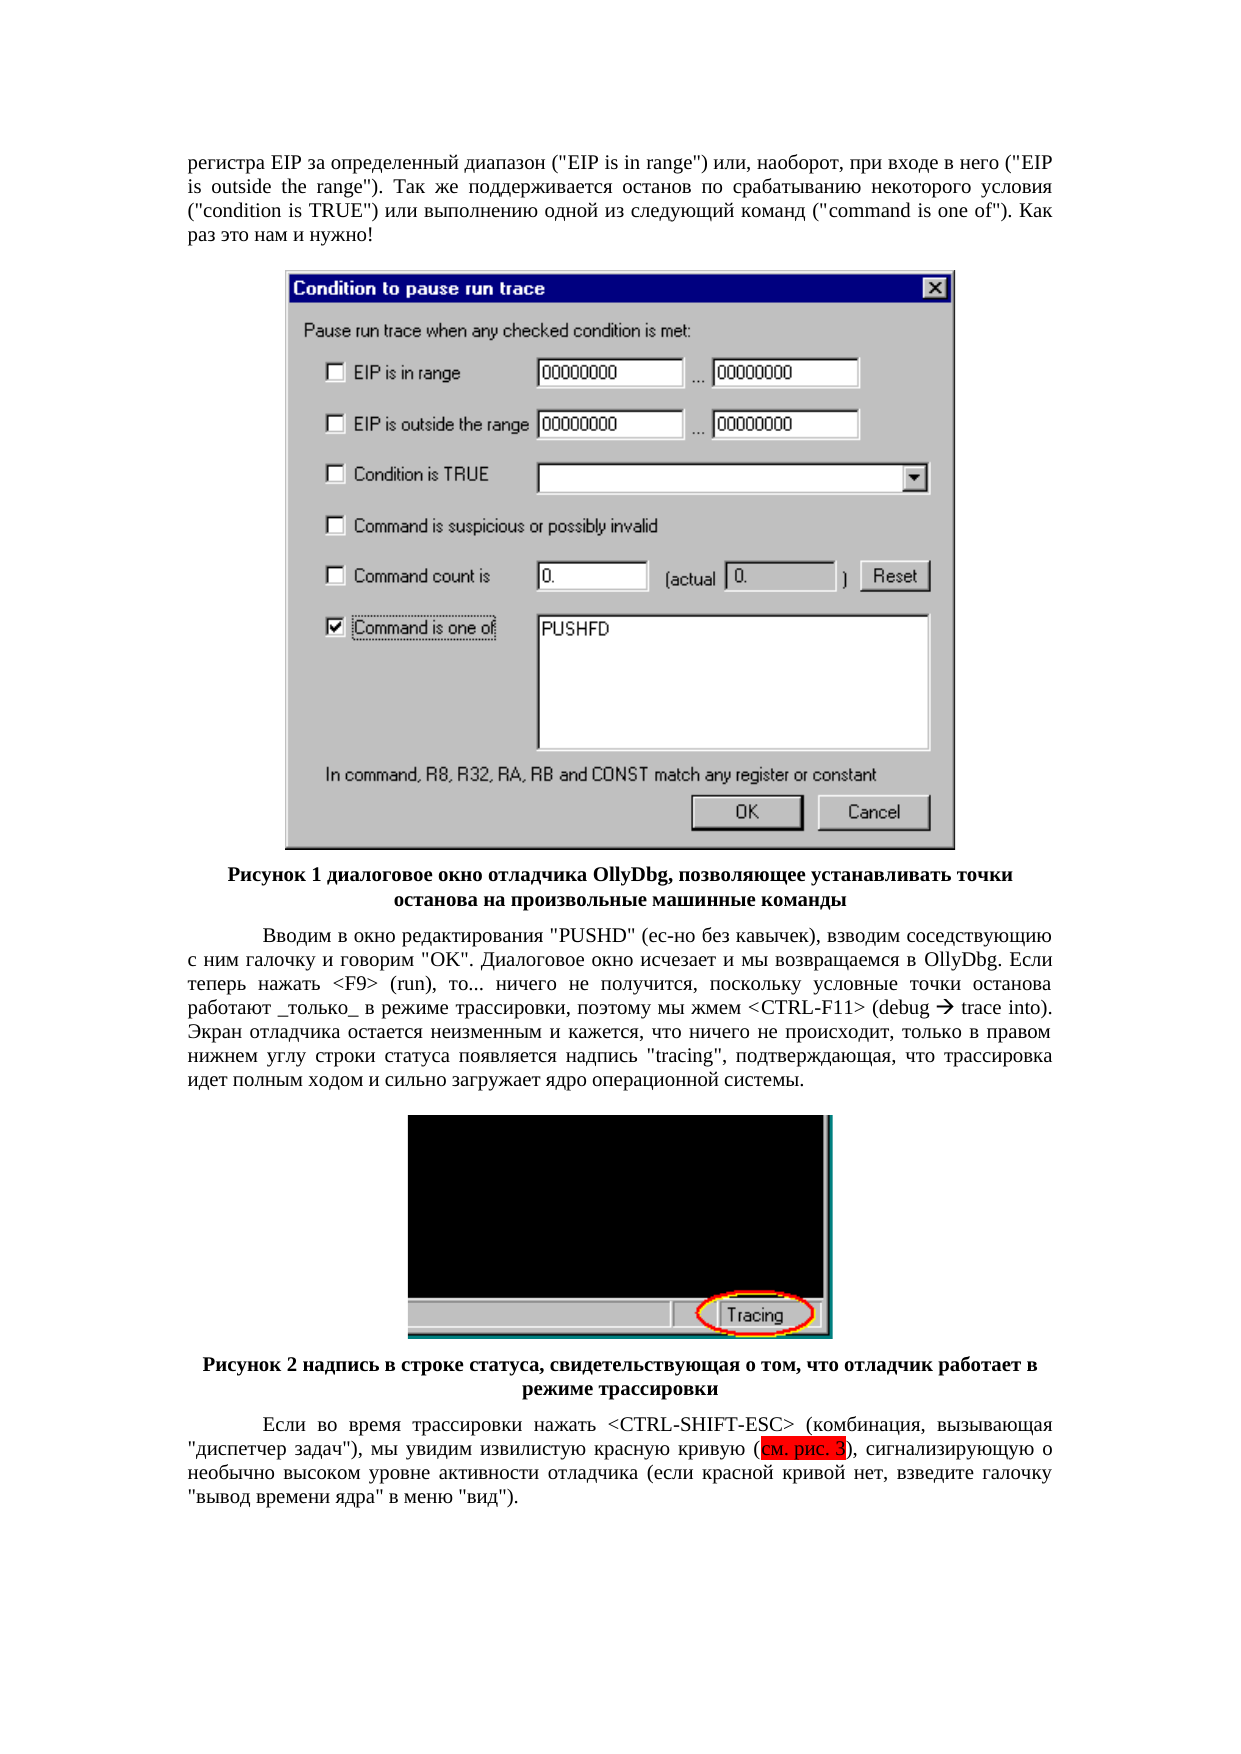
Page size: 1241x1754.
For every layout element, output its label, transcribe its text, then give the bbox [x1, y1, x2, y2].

picture [285, 270, 955, 850]
text регистра EIP за определенный диапазон ("EIP is in range") или, наоборот, при входе в него ("EIP is outside the range"). Так же поддерживается останов по срабатыванию некоторого условия ("condition is TRUE") или выполнению одной из следующий команд ("command is one of"). Как раз это нам и нужно! [187, 150, 1053, 246]
text Рисунок 1 диалоговое окно отладчика OllyDbg, позволяющее устанавливать точки останова на произвольные машинные команды [187, 862, 1053, 911]
text Рисунок 2 надпись в строке статуса, свидетельствующая о том, что отладчик работает в режиме трассировки [187, 1351, 1053, 1399]
text Если во время трассировки нажать <CTRL-SHIFT-ESC> (комбинация, вызывающая "диспетчер задач"), мы увидим извилистую красную кривую (см. рис. 3), сигнализирующую о необычно высоком уровне активности отладчика (если красной кривой нет, взведите галочку "вывод времени ядра" в меню "вид"). [187, 1412, 1053, 1508]
text Вводим в окно редактирования "PUSHD" (ес-но без кавычек), взводим соседствующию с ним галочку и говорим "OK". Диалоговое окно исчезает и мы возвращаемся в OllyDbg. Если теперь нажать <F9> (run), то... ничего не получится, поскольку условные точки останова работают _только_ в режиме трассировки, поэтому мы жмем <CTRL-F11> (debug  trace into). Экран отладчика остается неизменным и кажется, что ничего не происходит, только в правом нижнем углу строки статуса появляется надпись "tracing", подтверждающая, что трассировка идет полным ходом и сильно загружает ядро операционной системы. [187, 923, 1053, 1091]
picture [407, 1115, 833, 1339]
